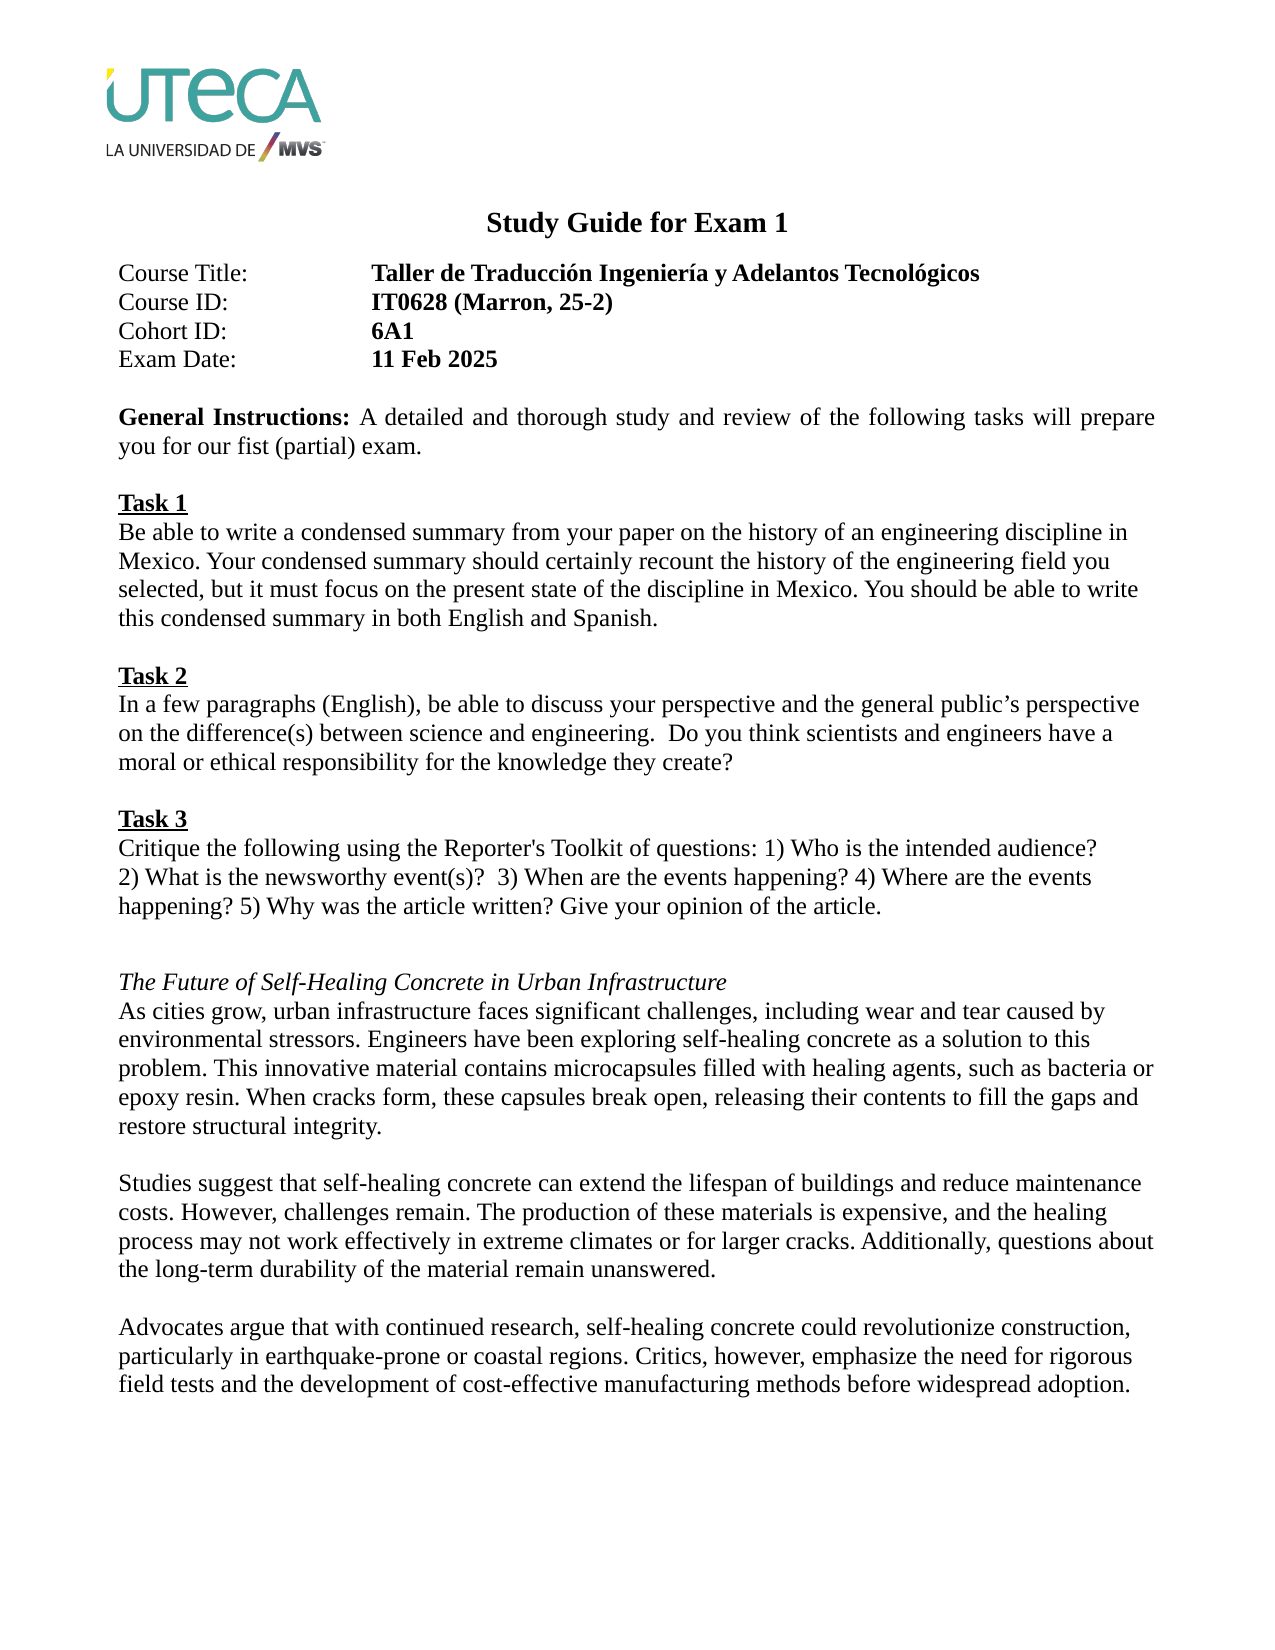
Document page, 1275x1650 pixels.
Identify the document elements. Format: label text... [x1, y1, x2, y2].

text Task 2 [118, 661, 1157, 689]
table_cell Cohort ID: [118, 316, 371, 344]
table_cell Course ID: [118, 287, 371, 316]
text The Future of Self-Healing Concrete in Urban Infrastructure [118, 967, 1157, 996]
table_header Taller de Traducción Ingeniería y Adelantos Tecnológicos [371, 258, 1157, 287]
text Task 1 [118, 488, 1157, 517]
text Advocates argue that with continued research, self-healing concrete could revolutionize construction, particularly in earthquake-prone or coastal regions. Critics, however, emphasize the need for rigorous field tests and the development of cost-effective manufacturing methods before widespread adoption. [118, 1312, 1157, 1398]
table_cell 11 Feb 2025 [371, 345, 1157, 373]
text Critique the following using the Reporter's Toolkit of questions: 1) Who is the intended audience? 2) What is the newsworthy event(s)? 3) When are the events happening? 4) Where are the events happening? 5) Why was the article written? Give your opinion of the article. [118, 833, 1157, 919]
table_header Course Title: [118, 258, 371, 287]
text Studies suggest that self-healing concrete can extend the lifespan of buildings and reduce maintenance costs. However, challenges remain. The production of these materials is expensive, and the healing process may not work effectively in extreme climates or for larger cracks. Additionally, questions about the long-term durability of the material remain unanswered. [118, 1168, 1157, 1283]
table_cell 6A1 [371, 316, 1157, 344]
text As cities grow, urban infrastructure faces significant challenges, including wear and tear caused by environmental stressors. Engineers have been exploring self-healing concrete as a solution to this problem. This innovative material contains microcapsules filled with healing agents, such as bacteria or epoxy resin. When cracks form, these capsules break open, releasing their contents to fill the gaps and restore structural integrity. [118, 996, 1157, 1139]
text General Instructions: A detailed and thorough study and review of the following tasks will prepare you for our fist (partial) exam. [118, 402, 1157, 459]
picture [104, 64, 328, 166]
text Task 3 [118, 804, 1157, 833]
table_cell Exam Date: [118, 345, 371, 373]
text Study Guide for Exam 1 [118, 205, 1157, 239]
text In a few paragraphs (English), be able to discuss your perspective and the general public’s perspective on the difference(s) between science and engineering. Do you think scientists and engineers have a moral or ethical responsibility for the knowledge they create? [118, 689, 1157, 776]
text Be able to write a condensed summary from your paper on the history of an engineering discipline in Mexico. Your condensed summary should certainly recount the history of the engineering field you selected, but it must focus on the present state of the discipline in Mexico. You should be able to write this condensed summary in both English and Spanish. [118, 517, 1157, 632]
table_cell IT0628 (Marron, 25-2) [371, 287, 1157, 316]
